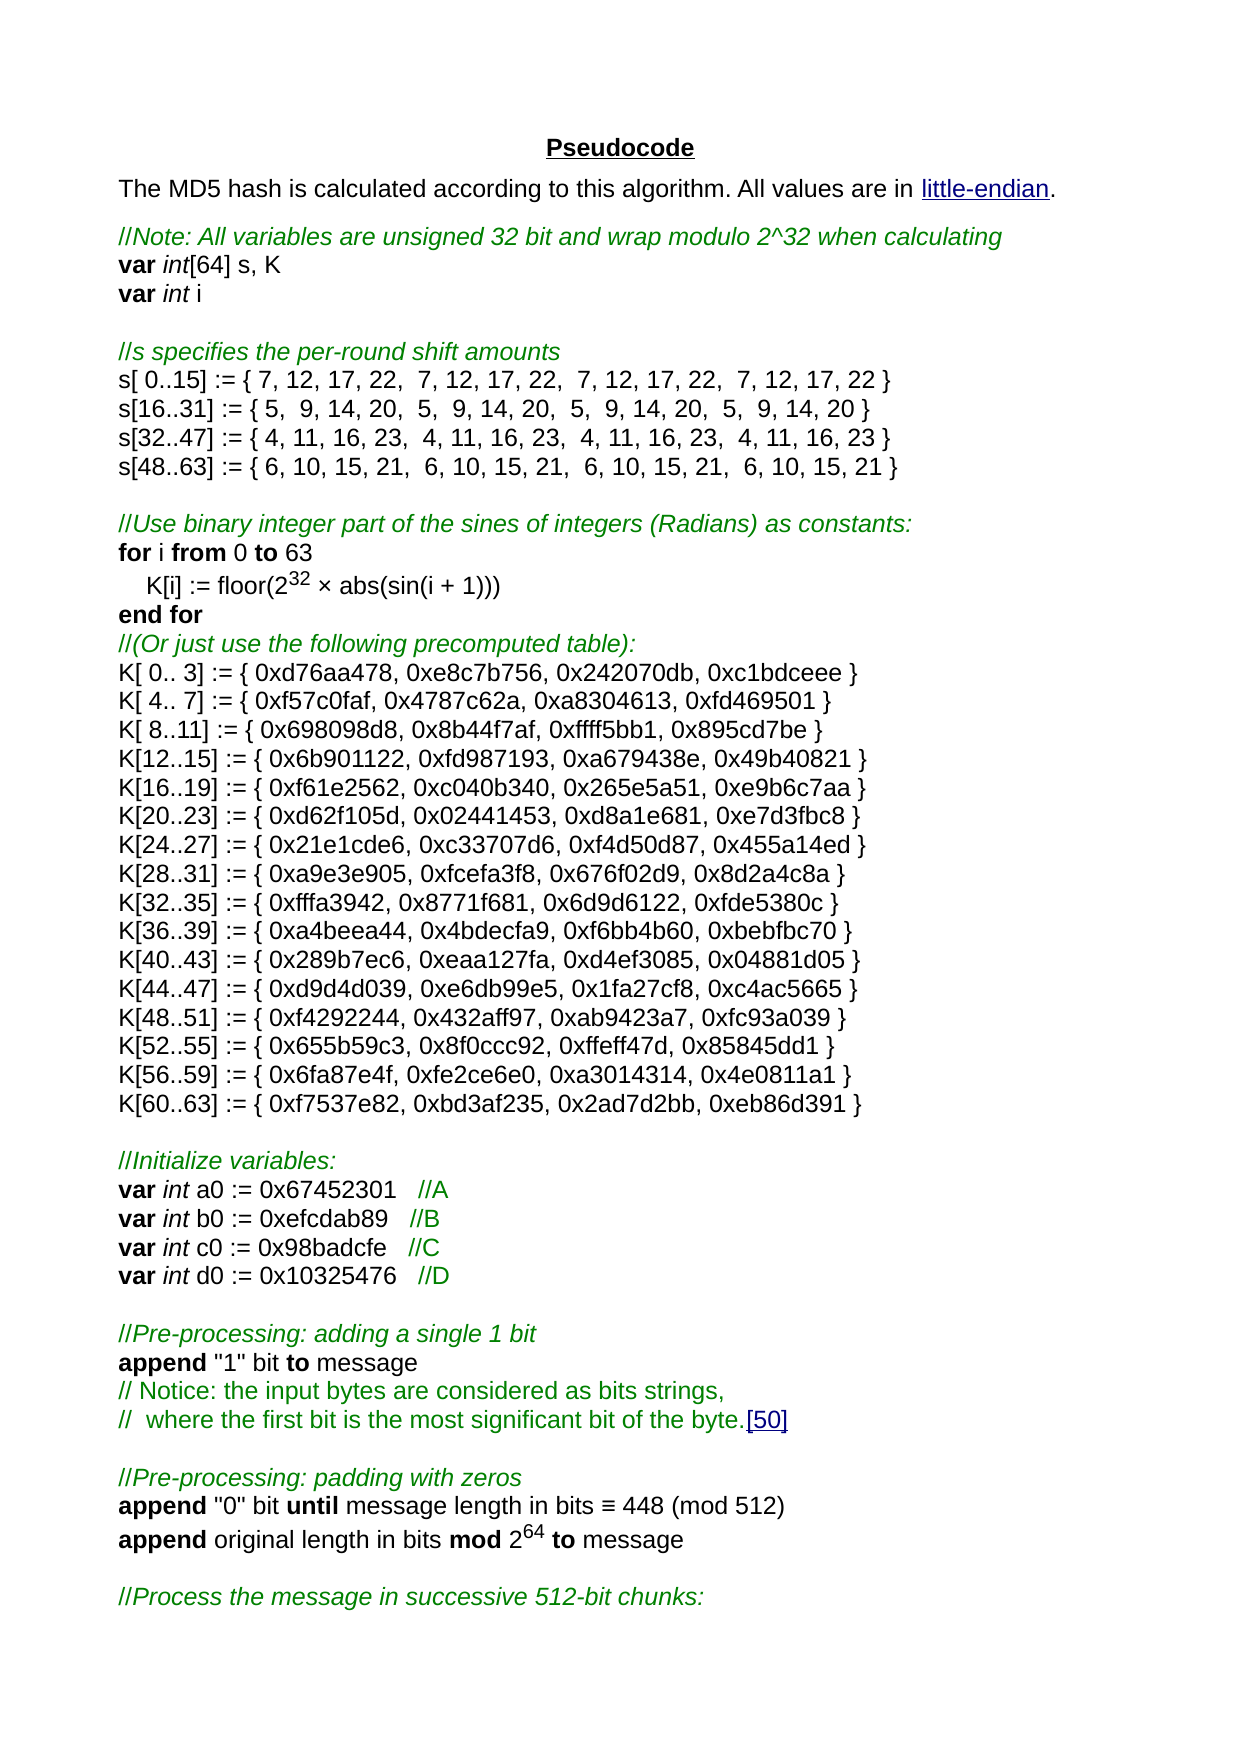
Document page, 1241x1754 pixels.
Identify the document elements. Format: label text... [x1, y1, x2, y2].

text for i from 0 to 63 [118, 538, 1122, 567]
text K[28..31] := { 0xa9e3e905, 0xfcefa3f8, 0x676f02d9, 0x8d2a4c8a } [118, 859, 1122, 888]
text K[24..27] := { 0x21e1cde6, 0xc33707d6, 0xf4d50d87, 0x455a14ed } [118, 830, 1122, 859]
text //(Or just use the following precomputed table): [118, 629, 1122, 658]
text var int i [118, 279, 1122, 308]
subtitle Pseudocode [118, 133, 1122, 161]
text s[16..31] := { 5, 9, 14, 20, 5, 9, 14, 20, 5, 9, 14, 20, 5, 9, 14, 20 } [118, 394, 1122, 423]
text // Notice: the input bytes are considered as bits strings, [118, 1376, 1122, 1405]
text append "1" bit to message [118, 1348, 1122, 1376]
text K[i] := floor(232 × abs(sin(i + 1))) [118, 567, 1122, 600]
text The MD5 hash is calculated according to this algorithm. All values are in little-endian. [118, 174, 1122, 203]
text s[ 0..15] := { 7, 12, 17, 22, 7, 12, 17, 22, 7, 12, 17, 22, 7, 12, 17, 22 } [118, 365, 1122, 394]
text K[40..43] := { 0x289b7ec6, 0xeaa127fa, 0xd4ef3085, 0x04881d05 } [118, 945, 1122, 974]
text var int c0 := 0x98badcfe //C [118, 1233, 1122, 1261]
text // where the first bit is the most significant bit of the byte.[50] [118, 1405, 1122, 1434]
text //Process the message in successive 512-bit chunks: [118, 1582, 1122, 1611]
text //Initialize variables: [118, 1146, 1122, 1175]
text append original length in bits mod 264 to message [118, 1520, 1122, 1554]
text K[44..47] := { 0xd9d4d039, 0xe6db99e5, 0x1fa27cf8, 0xc4ac5665 } [118, 974, 1122, 1003]
text //s specifies the per-round shift amounts [118, 337, 1122, 365]
text K[56..59] := { 0x6fa87e4f, 0xfe2ce6e0, 0xa3014314, 0x4e0811a1 } [118, 1060, 1122, 1089]
text //Pre-processing: padding with zeros [118, 1463, 1122, 1491]
text K[ 4.. 7] := { 0xf57c0faf, 0x4787c62a, 0xa8304613, 0xfd469501 } [118, 686, 1122, 715]
text K[32..35] := { 0xfffa3942, 0x8771f681, 0x6d9d6122, 0xfde5380c } [118, 888, 1122, 916]
text //Note: All variables are unsigned 32 bit and wrap modulo 2^32 when calculating [118, 222, 1122, 250]
text s[48..63] := { 6, 10, 15, 21, 6, 10, 15, 21, 6, 10, 15, 21, 6, 10, 15, 21 } [118, 452, 1122, 480]
text K[ 0.. 3] := { 0xd76aa478, 0xe8c7b756, 0x242070db, 0xc1bdceee } [118, 658, 1122, 686]
text var int[64] s, K [118, 250, 1122, 279]
text K[52..55] := { 0x655b59c3, 0x8f0ccc92, 0xffeff47d, 0x85845dd1 } [118, 1031, 1122, 1060]
text s[32..47] := { 4, 11, 16, 23, 4, 11, 16, 23, 4, 11, 16, 23, 4, 11, 16, 23 } [118, 423, 1122, 452]
text K[12..15] := { 0x6b901122, 0xfd987193, 0xa679438e, 0x49b40821 } [118, 744, 1122, 773]
text //Use binary integer part of the sines of integers (Radians) as constants: [118, 509, 1122, 538]
text K[36..39] := { 0xa4beea44, 0x4bdecfa9, 0xf6bb4b60, 0xbebfbc70 } [118, 916, 1122, 945]
text append "0" bit until message length in bits ≡ 448 (mod 512) [118, 1491, 1122, 1520]
text K[16..19] := { 0xf61e2562, 0xc040b340, 0x265e5a51, 0xe9b6c7aa } [118, 773, 1122, 801]
text K[48..51] := { 0xf4292244, 0x432aff97, 0xab9423a7, 0xfc93a039 } [118, 1003, 1122, 1031]
text var int d0 := 0x10325476 //D [118, 1261, 1122, 1290]
text var int b0 := 0xefcdab89 //B [118, 1204, 1122, 1233]
text K[60..63] := { 0xf7537e82, 0xbd3af235, 0x2ad7d2bb, 0xeb86d391 } [118, 1089, 1122, 1118]
text K[ 8..11] := { 0x698098d8, 0x8b44f7af, 0xffff5bb1, 0x895cd7be } [118, 715, 1122, 744]
text K[20..23] := { 0xd62f105d, 0x02441453, 0xd8a1e681, 0xe7d3fbc8 } [118, 801, 1122, 830]
text //Pre-processing: adding a single 1 bit [118, 1319, 1122, 1348]
text var int a0 := 0x67452301 //A [118, 1175, 1122, 1204]
text end for [118, 600, 1122, 629]
